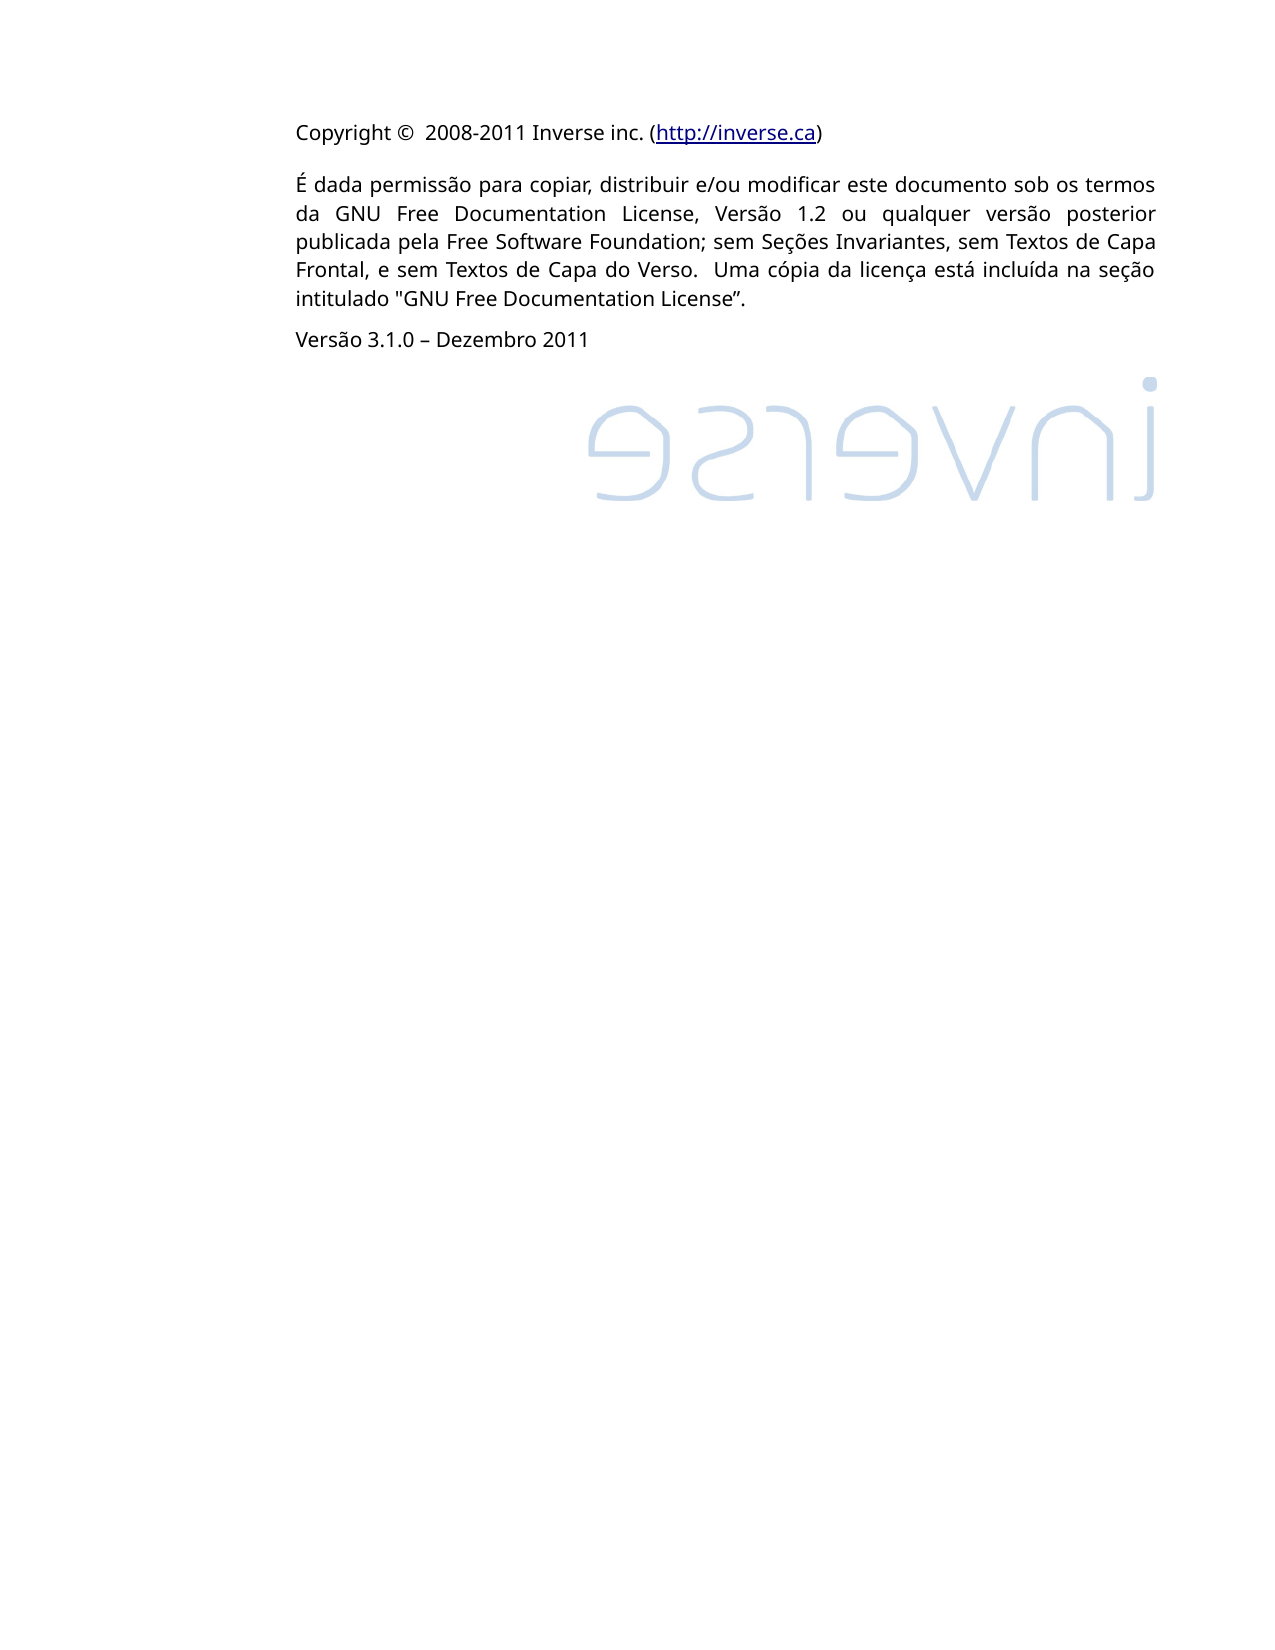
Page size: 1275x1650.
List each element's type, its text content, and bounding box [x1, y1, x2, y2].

text Versão 3.1.0 – Dezembro 2011 [295, 325, 1157, 353]
picture [588, 377, 1157, 501]
text Copyright © 2008-2011 Inverse inc. (http://inverse.ca) [295, 118, 1157, 147]
text É dada permissão para copiar, distribuir e/ou modificar este documento sob os termos da GNU Free Documentation License, Versão 1.2 ou qualquer versão posterior publicada pela Free Software Foundation; sem Seções Invariantes, sem Textos de Capa Frontal, e sem Textos de Capa do Verso. Uma cópia da licença está incluída na seção intitulado "GNU Free Documentation License”. [295, 170, 1157, 312]
